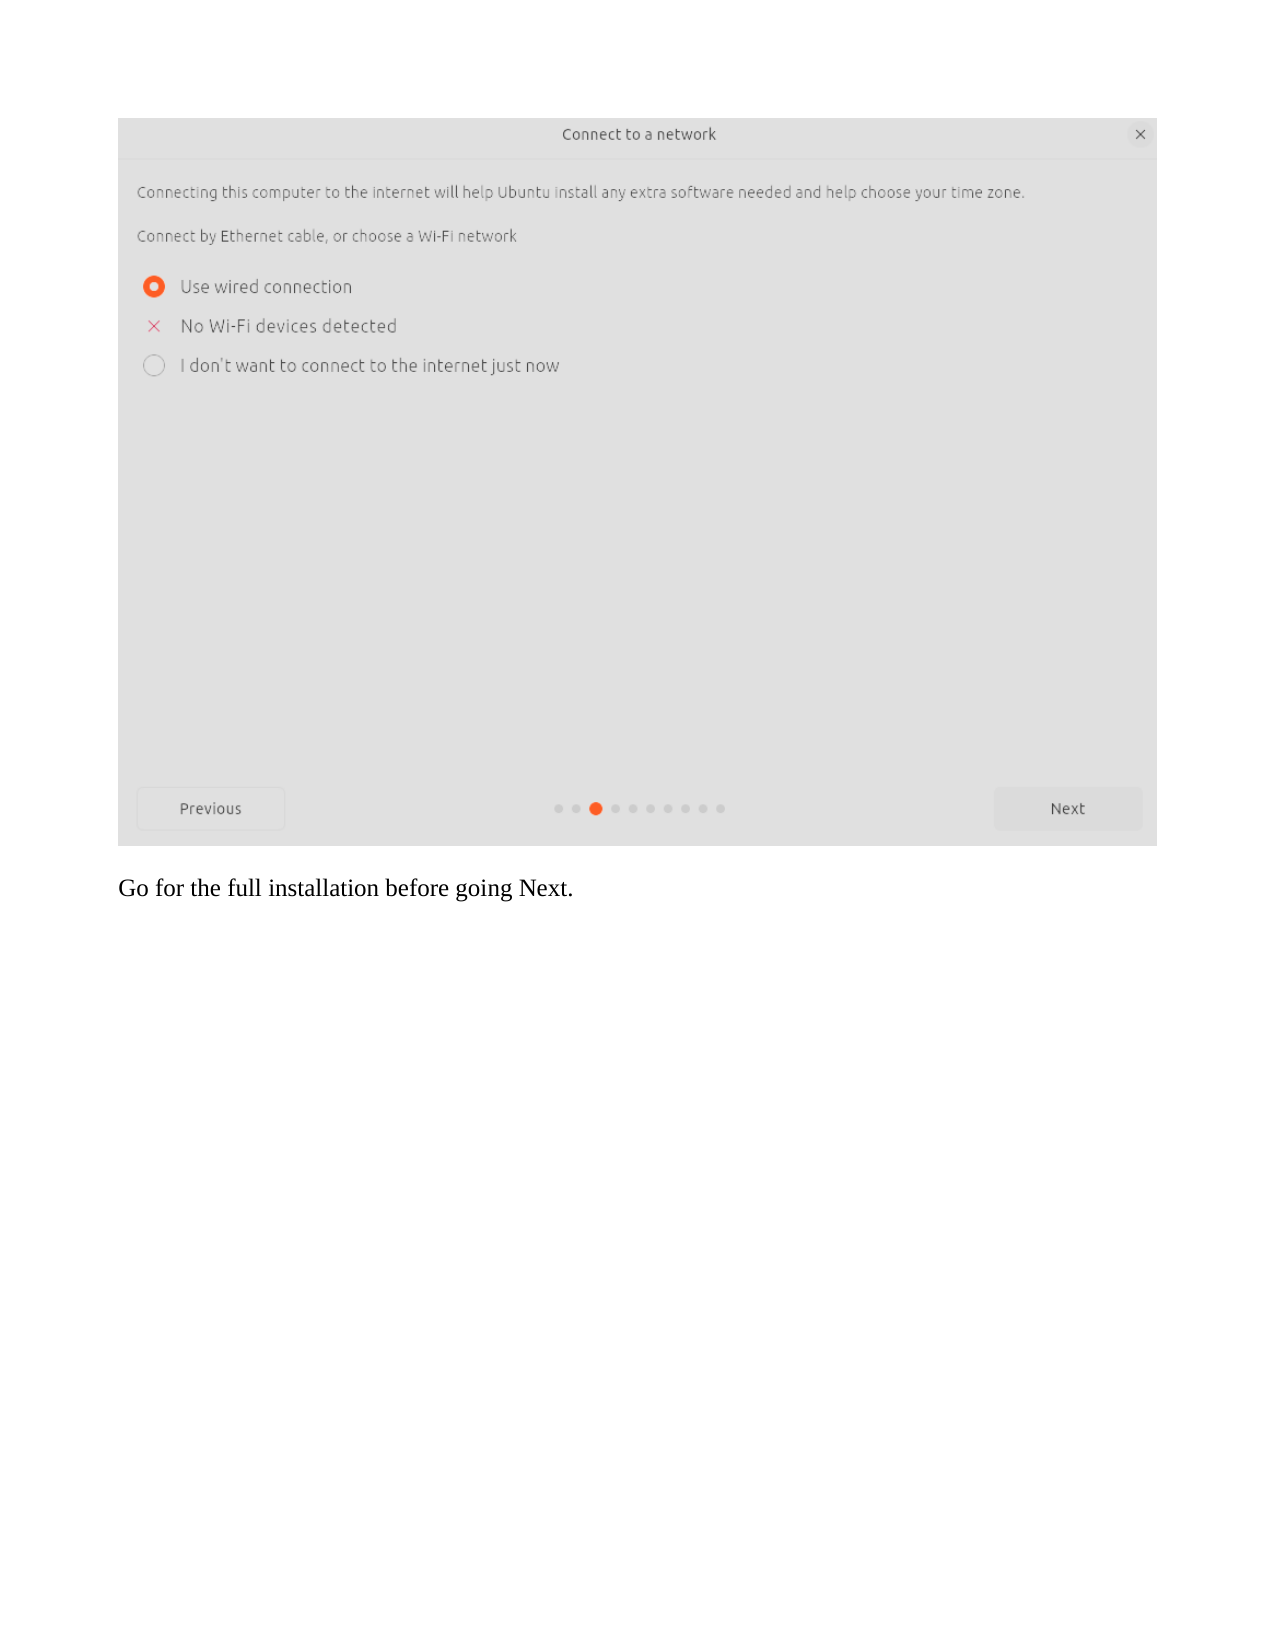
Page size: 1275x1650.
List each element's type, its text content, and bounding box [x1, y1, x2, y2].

picture [118, 118, 1157, 846]
text Go for the full installation before going Next. [118, 873, 1157, 902]
